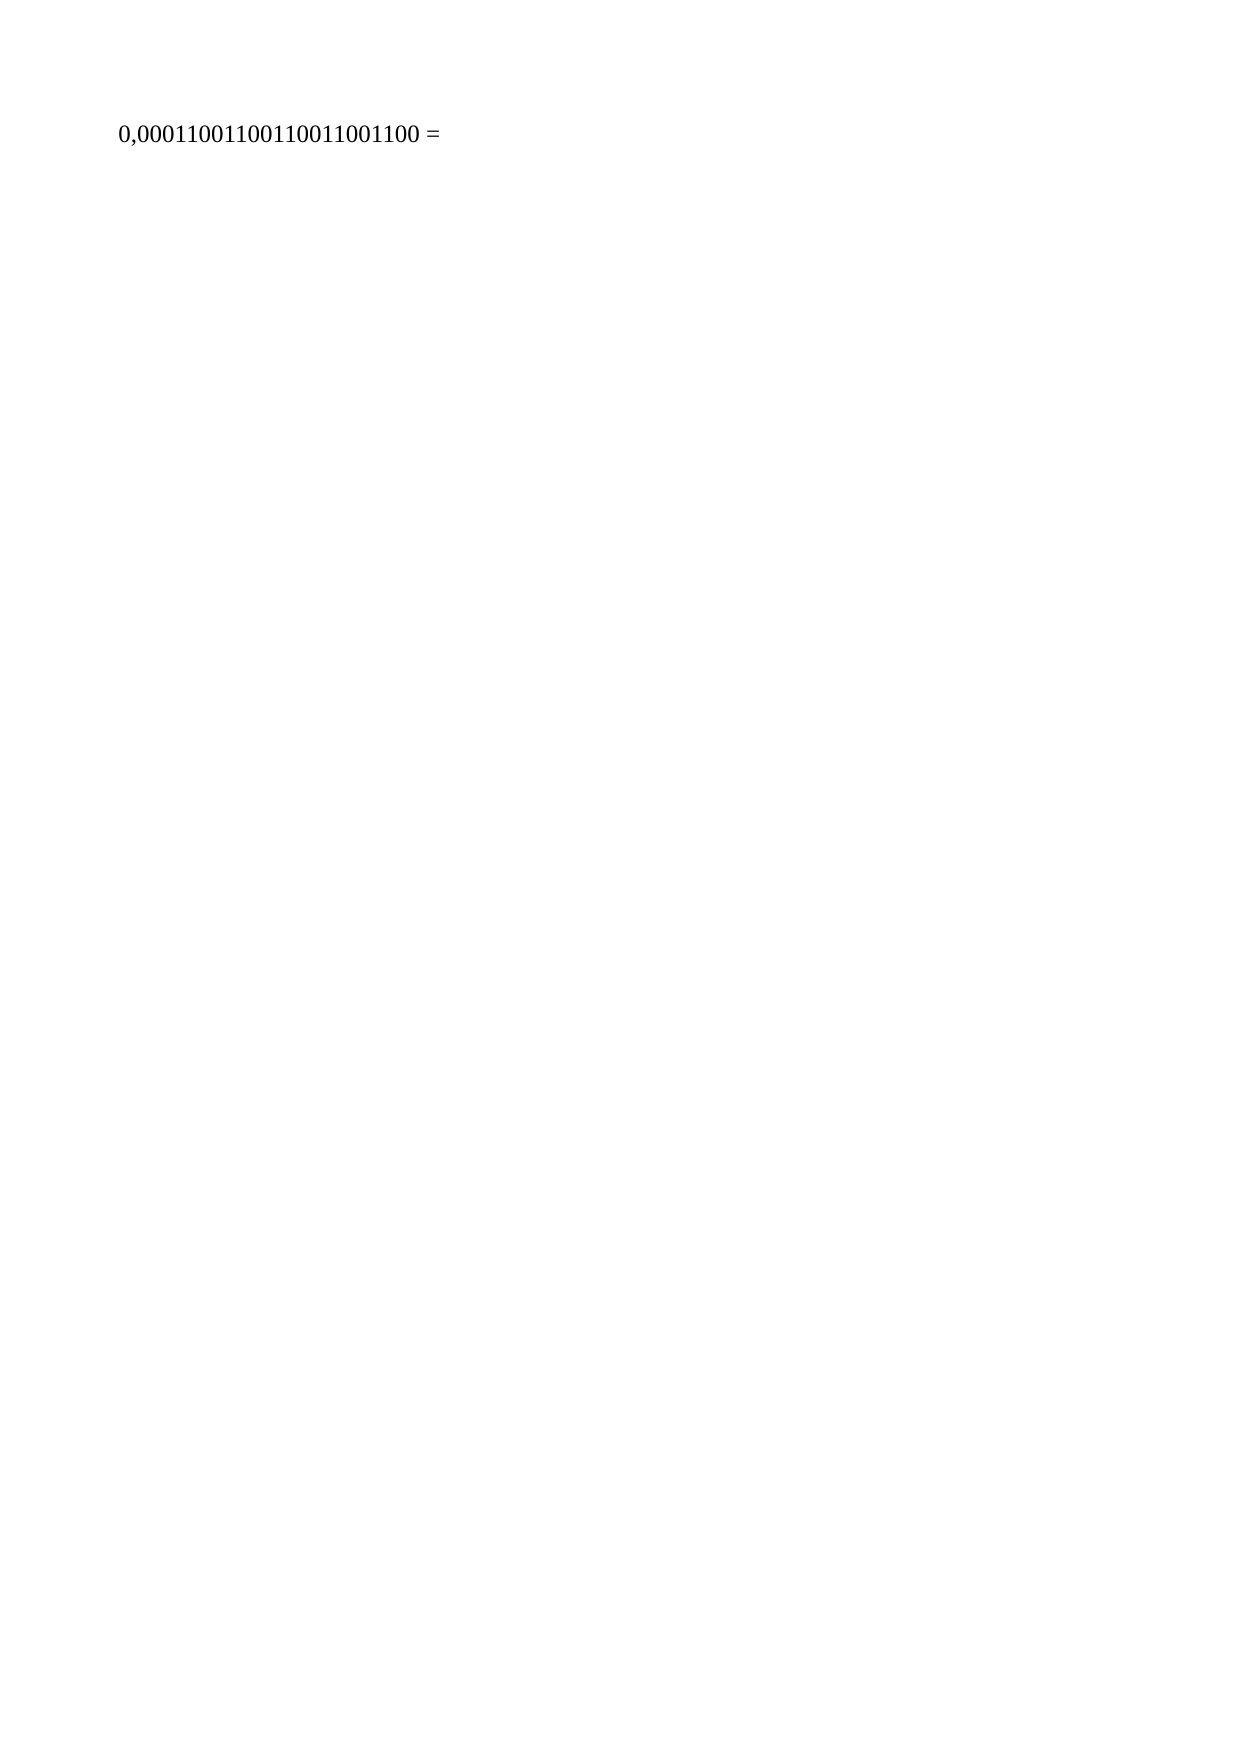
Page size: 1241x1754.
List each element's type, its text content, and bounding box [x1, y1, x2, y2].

text 0,00011001100110011001100 = [118, 118, 1122, 148]
